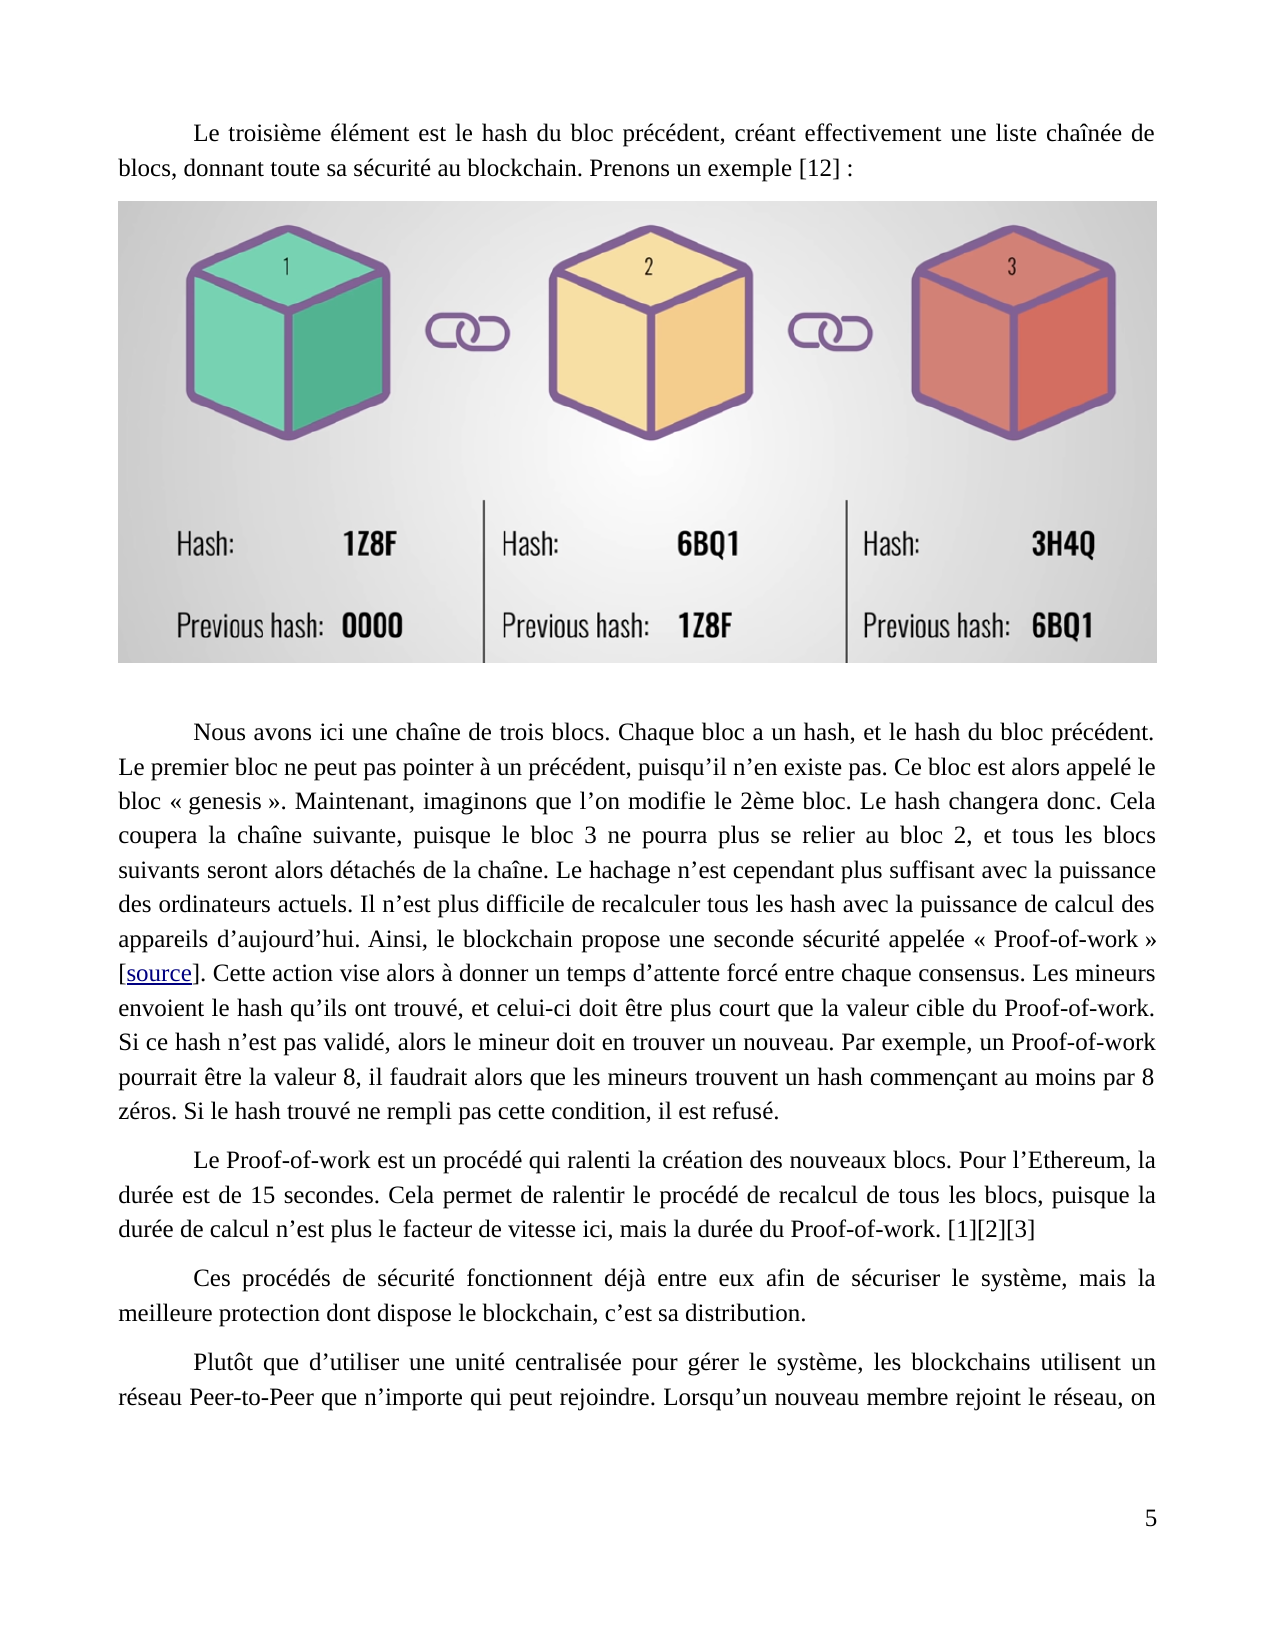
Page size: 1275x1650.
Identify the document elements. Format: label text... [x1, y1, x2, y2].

text Nous avons ici une chaîne de trois blocs. Chaque bloc a un hash, et le hash du bloc précédent. Le premier bloc ne peut pas pointer à un précédent, puisqu’il n’en existe pas. Ce bloc est alors appelé le bloc « genesis ». Maintenant, imaginons que l’on modifie le 2ème bloc. Le hash changera donc. Cela coupera la chaîne suivante, puisque le bloc 3 ne pourra plus se relier au bloc 2, et tous les blocs suivants seront alors détachés de la chaîne. Le hachage n’est cependant plus suffisant avec la puissance des ordinateurs actuels. Il n’est plus difficile de recalculer tous les hash avec la puissance de calcul des appareils d’aujourd’hui. Ainsi, le blockchain propose une seconde sécurité appelée « Proof-of-work » [source]. Cette action vise alors à donner un temps d’attente forcé entre chaque consensus. Les mineurs envoient le hash qu’ils ont trouvé, et celui-ci doit être plus court que la valeur cible du Proof-of-work. Si ce hash n’est pas validé, alors le mineur doit en trouver un nouveau. Par exemple, un Proof-of-work pourrait être la valeur 8, il faudrait alors que les mineurs trouvent un hash commençant au moins par 8 zéros. Si le hash trouvé ne rempli pas cette condition, il est refusé. [118, 717, 1157, 1125]
picture [118, 201, 1157, 663]
text Ces procédés de sécurité fonctionnent déjà entre eux afin de sécuriser le système, mais la meilleure protection dont dispose le blockchain, c’est sa distribution. [118, 1263, 1157, 1327]
text Le Proof-of-work est un procédé qui ralenti la création des nouveaux blocs. Pour l’Ethereum, la durée est de 15 secondes. Cela permet de ralentir le procédé de recalcul de tous les blocs, puisque la durée de calcul n’est plus le facteur de vitesse ici, mais la durée du Proof-of-work. [1][2][3] [118, 1146, 1157, 1243]
text Le troisième élément est le hash du bloc précédent, créant effectivement une liste chaînée de blocs, donnant toute sa sécurité au blockchain. Prenons un exemple [12] : [118, 118, 1157, 181]
text Plutôt que d’utiliser une unité centralisée pour gérer le système, les blockchains utilisent un réseau Peer-to-Peer que n’importe qui peut rejoindre. Lorsqu’un nouveau membre rejoint le réseau, on [118, 1347, 1157, 1410]
